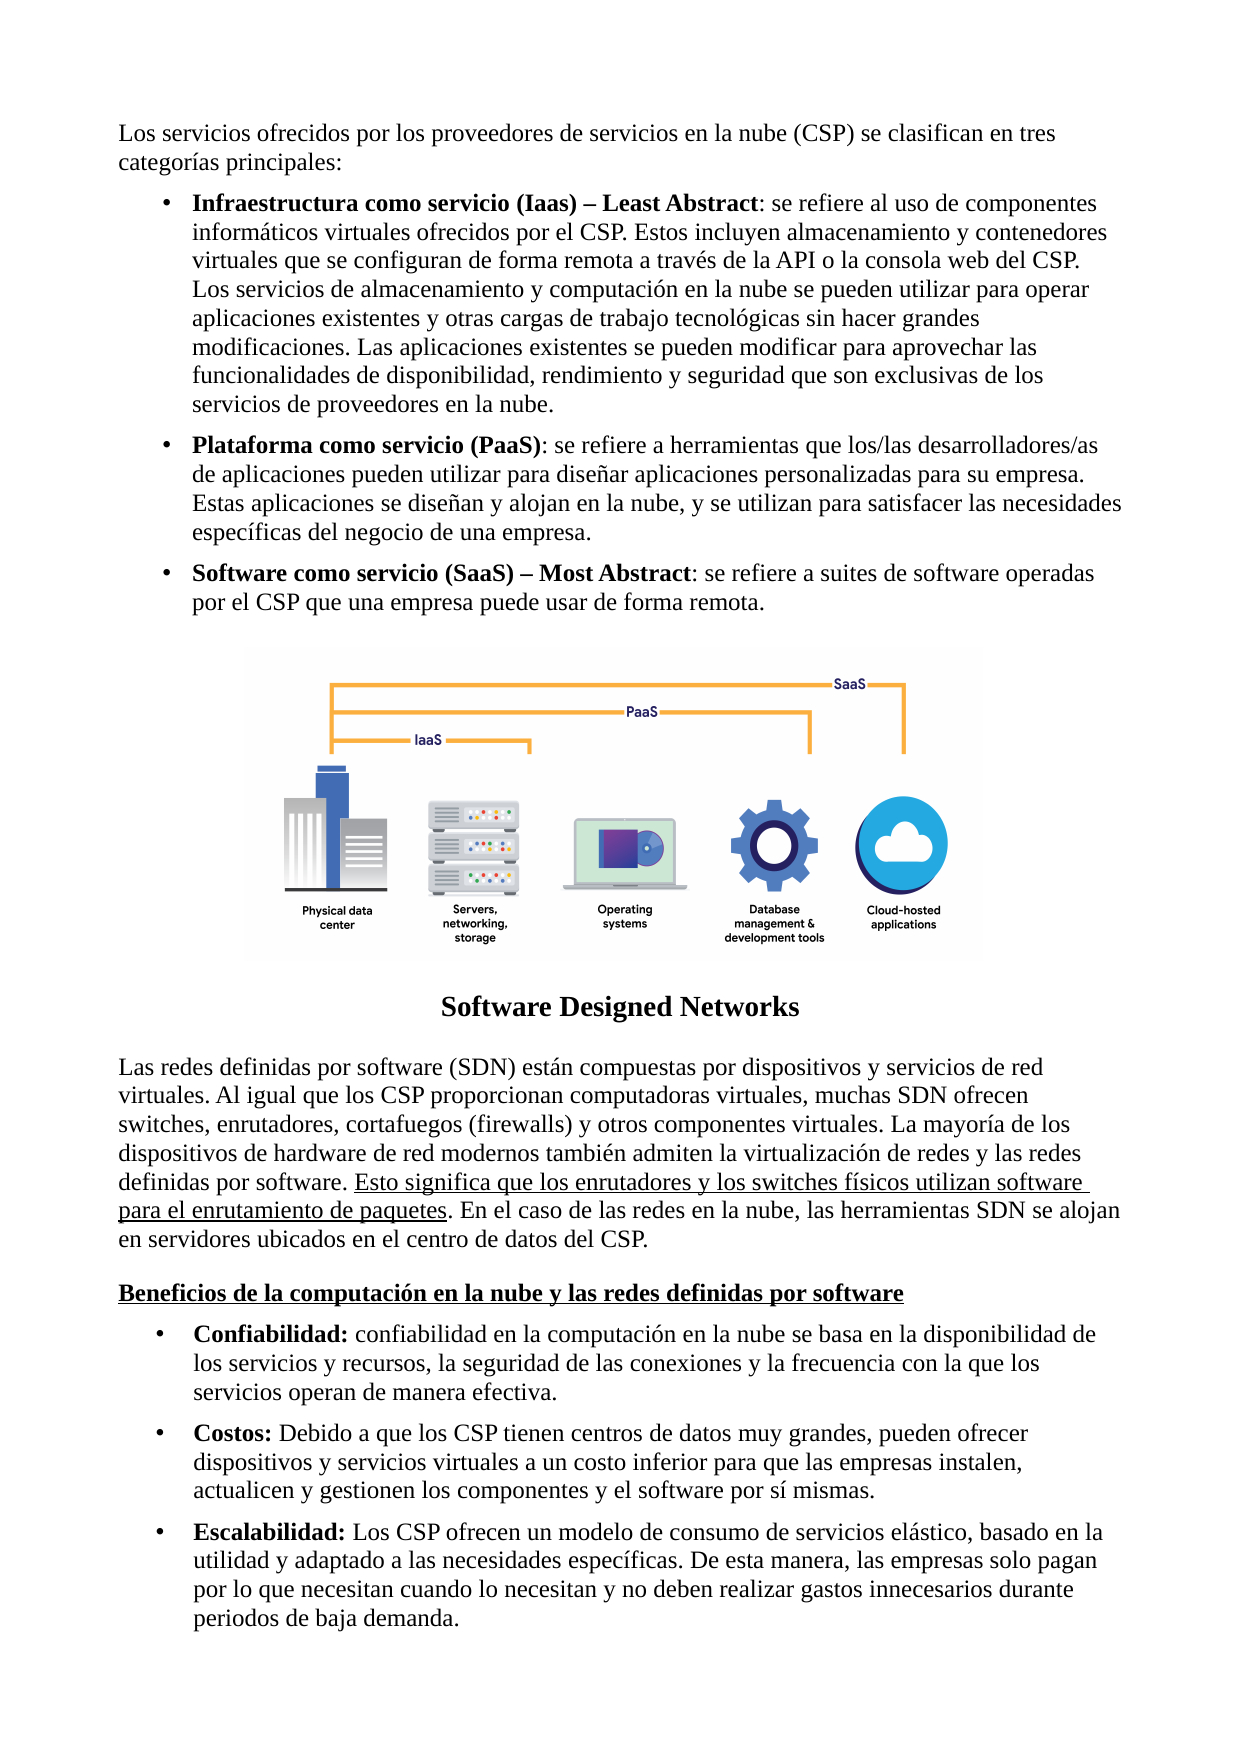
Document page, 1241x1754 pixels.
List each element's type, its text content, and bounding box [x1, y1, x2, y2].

text Las redes definidas por software (SDN) están compuestas por dispositivos y servicios de red virtuales. Al igual que los CSP proporcionan computadoras virtuales, muchas SDN ofrecen switches, enrutadores, cortafuegos (firewalls) y otros componentes virtuales. La mayoría de los dispositivos de hardware de red modernos también admiten la virtualización de redes y las redes definidas por software. Esto significa que los enrutadores y los switches físicos utilizan software para el enrutamiento de paquetes. En el caso de las redes en la nube, las herramientas SDN se alojan en servidores ubicados en el centro de datos del CSP. [118, 1052, 1122, 1253]
list Escalabilidad: Los CSP ofrecen un modelo de consumo de servicios elástico, basado en la utilidad y adaptado a las necesidades específicas. De esta manera, las empresas solo pagan por lo que necesitan cuando lo necesitan y no deben realizar gastos innecesarios durante periodos de baja demanda. [156, 1517, 1122, 1632]
picture [244, 647, 984, 961]
text Software Designed Networks [118, 989, 1122, 1023]
list Software como servicio (SaaS) – Most Abstract: se refiere a suites de software operadas por el CSP que una empresa puede usar de forma remota. [162, 558, 1122, 616]
list Infraestructura como servicio (Iaas) – Least Abstract: se refiere al uso de componentes informáticos virtuales ofrecidos por el CSP. Estos incluyen almacenamiento y contenedores virtuales que se configuran de forma remota a través de la API o la consola web del CSP. Los servicios de almacenamiento y computación en la nube se pueden utilizar para operar aplicaciones existentes y otras cargas de trabajo tecnológicas sin hacer grandes modificaciones. Las aplicaciones existentes se pueden modificar para aprovechar las funcionalidades de disponibilidad, rendimiento y seguridad que son exclusivas de los servicios de proveedores en la nube. [162, 188, 1122, 418]
list Confiabilidad: confiabilidad en la computación en la nube se basa en la disponibilidad de los servicios y recursos, la seguridad de las conexiones y la frecuencia con la que los servicios operan de manera efectiva. [156, 1319, 1122, 1405]
list Plataforma como servicio (PaaS): se refiere a herramientas que los/las desarrolladores/as de aplicaciones pueden utilizar para diseñar aplicaciones personalizadas para su empresa. Estas aplicaciones se diseñan y alojan en la nube, y se utilizan para satisfacer las necesidades específicas del negocio de una empresa. [162, 431, 1122, 546]
list Costos: Debido a que los CSP tienen centros de datos muy grandes, pueden ofrecer dispositivos y servicios virtuales a un costo inferior para que las empresas instalen, actualicen y gestionen los componentes y el software por sí mismas. [156, 1418, 1122, 1504]
subtitle Beneficios de la computación en la nube y las redes definidas por software [118, 1278, 1122, 1307]
text Los servicios ofrecidos por los proveedores de servicios en la nube (CSP) se clasifican en tres categorías principales: [118, 118, 1122, 176]
